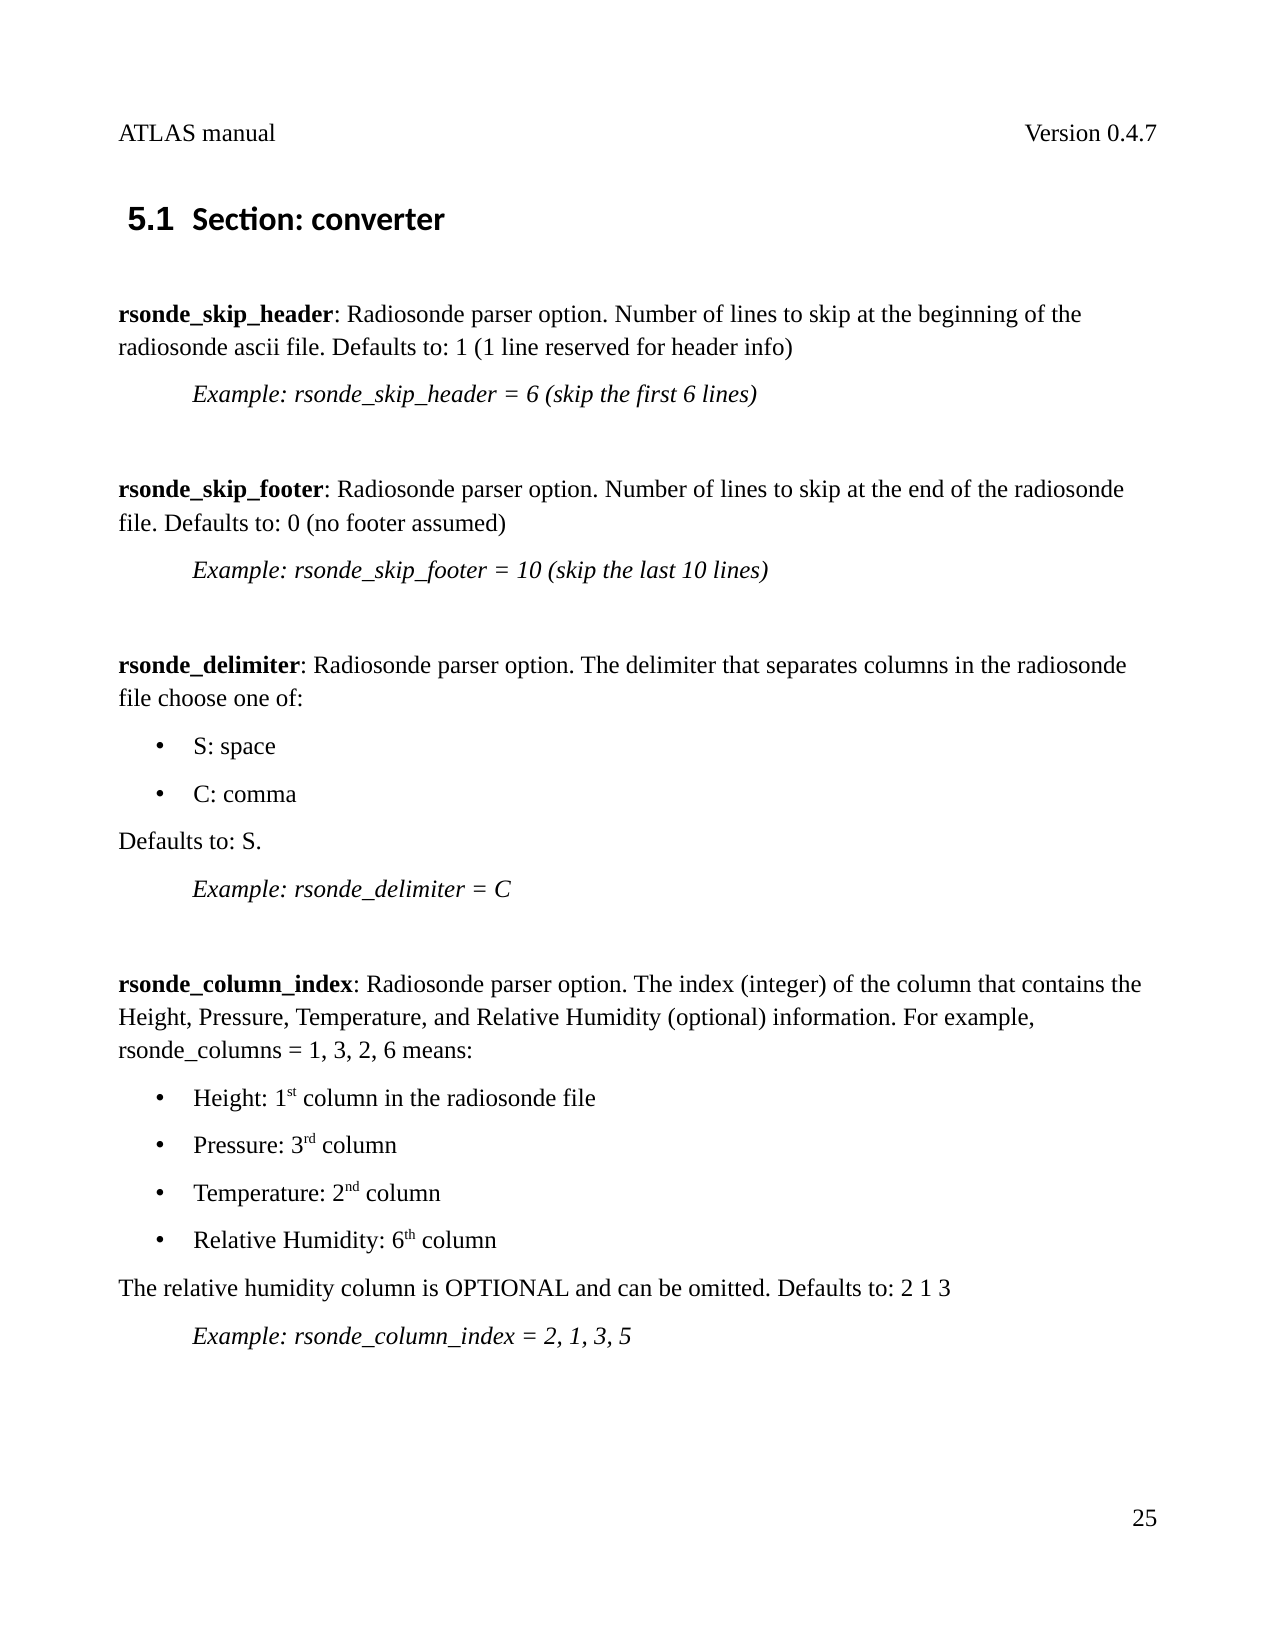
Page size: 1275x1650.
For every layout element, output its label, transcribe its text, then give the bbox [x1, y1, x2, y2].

list S: space [156, 731, 1157, 760]
text Example: rsonde_delimiter = C [118, 874, 1157, 903]
text Example: rsonde_skip_footer = 10 (skip the last 10 lines) [118, 555, 1157, 584]
text rsonde_column_index: Radiosonde parser option. The index (integer) of the column that contains the Height, Pressure, Temperature, and Relative Humidity (optional) information. For example, rsonde_columns = 1, 3, 2, 6 means: [118, 969, 1157, 1064]
list Pressure: 3rd column [156, 1130, 1157, 1159]
list Temperature: 2nd column [156, 1178, 1157, 1207]
text rsonde_skip_header: Radiosonde parser option. Number of lines to skip at the beginning of the radiosonde ascii file. Defaults to: 1 (1 line reserved for header info) [118, 299, 1157, 361]
text rsonde_delimiter: Radiosonde parser option. The delimiter that separates columns in the radiosonde file choose one of: [118, 650, 1157, 712]
subtitle Section: converter [118, 198, 1157, 239]
text Defaults to: S. [118, 826, 1157, 855]
list C: comma [156, 779, 1157, 807]
list Height: 1st column in the radiosonde file [156, 1083, 1157, 1111]
list Relative Humidity: 6th column [156, 1226, 1157, 1254]
text Example: rsonde_column_index = 2, 1, 3, 5 [118, 1321, 1157, 1349]
text Example: rsonde_skip_header = 6 (skip the first 6 lines) [118, 379, 1157, 408]
text rsonde_skip_footer: Radiosonde parser option. Number of lines to skip at the end of the radiosonde file. Defaults to: 0 (no footer assumed) [118, 474, 1157, 536]
text The relative humidity column is OPTIONAL and can be omitted. Defaults to: 2 1 3 [118, 1273, 1157, 1302]
